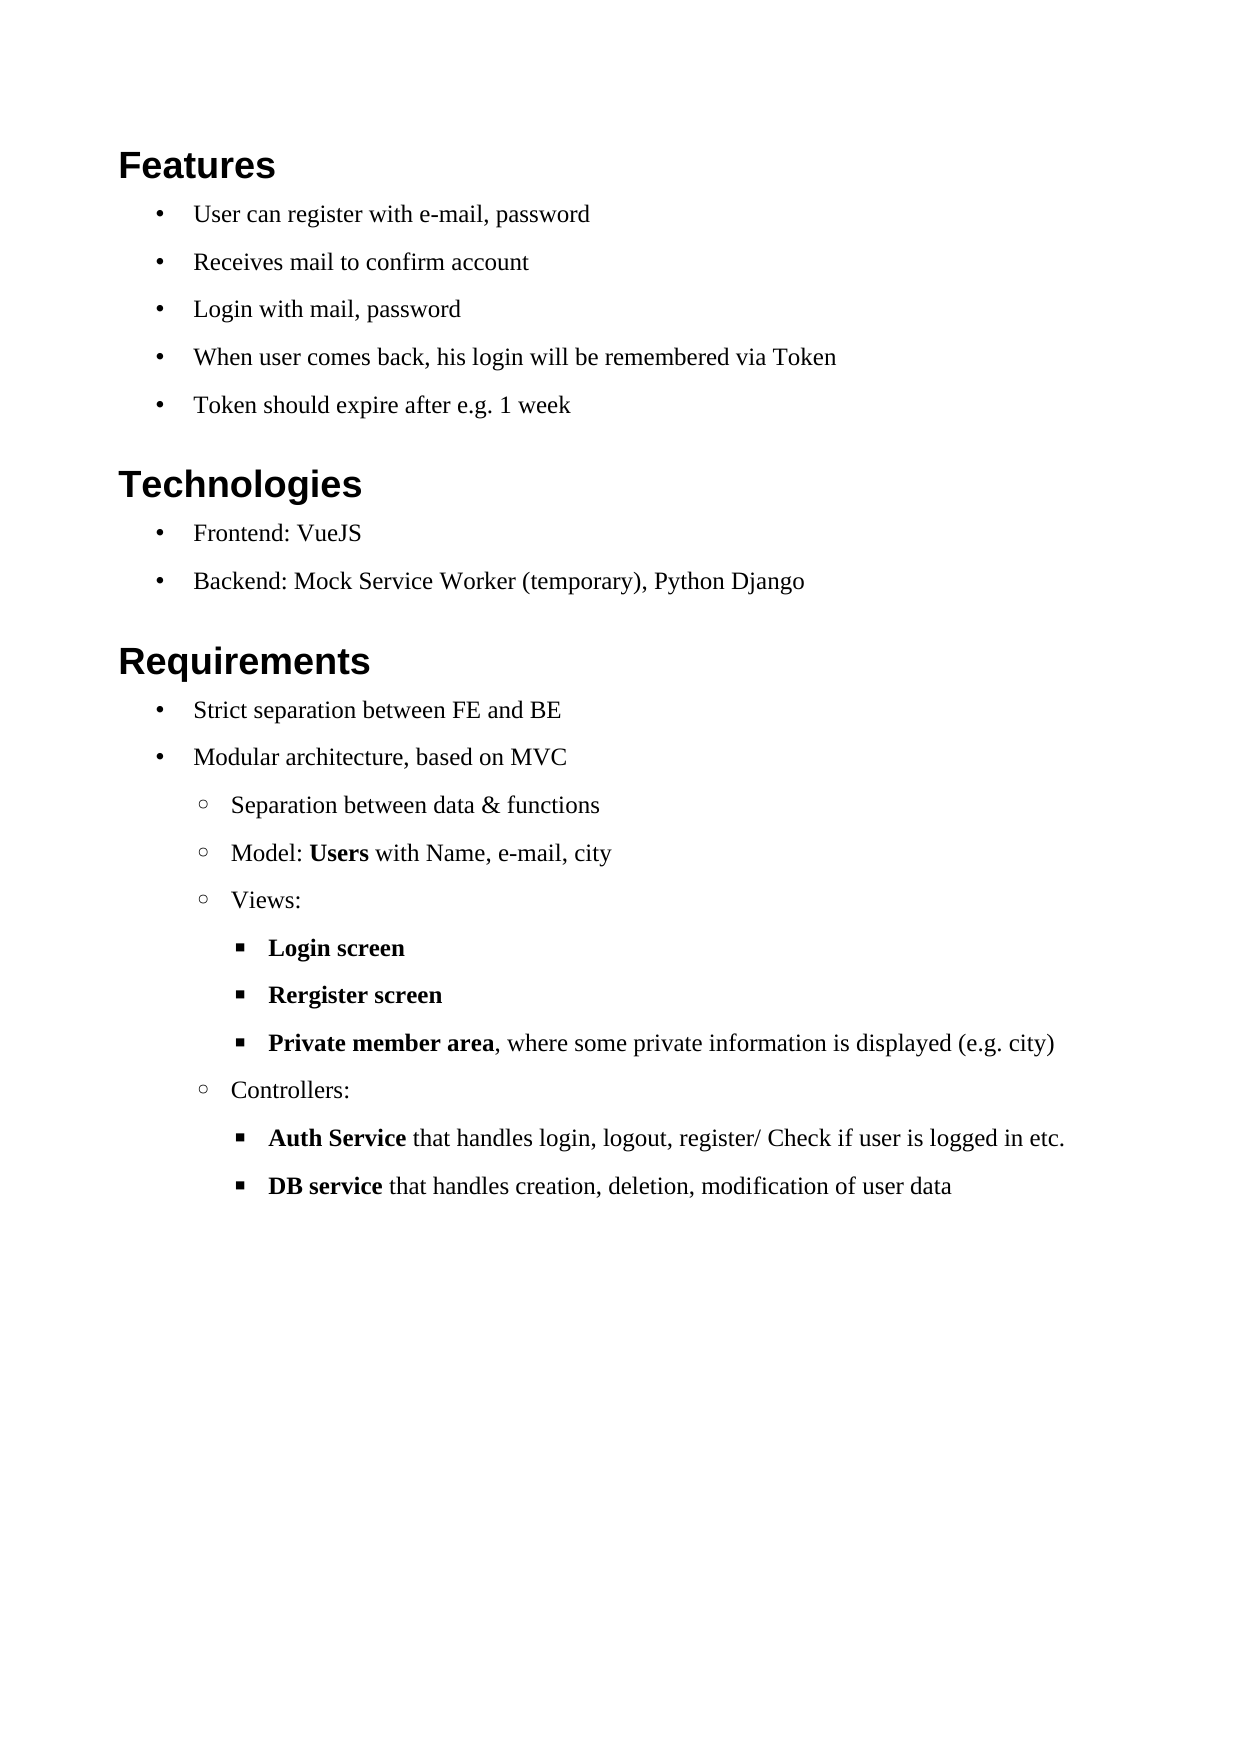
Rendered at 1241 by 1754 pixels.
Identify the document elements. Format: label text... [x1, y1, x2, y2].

list Receives mail to confirm account [156, 247, 1122, 276]
subtitle Requirements [118, 639, 1122, 682]
list When user comes back, his login will be remembered via Token [156, 342, 1122, 371]
list Views: [193, 885, 1122, 914]
list Modular architecture, based on MVC [156, 742, 1122, 771]
list User can register with e-mail, password [156, 199, 1122, 228]
list Rergister screen [231, 980, 1122, 1009]
list Frontend: VueJS [156, 518, 1122, 547]
subtitle Technologies [118, 462, 1122, 506]
list Token should expire after e.g. 1 week [156, 390, 1122, 418]
list Auth Service that handles login, logout, register/ Check if user is logged in etc. [231, 1123, 1122, 1152]
list Private member area, where some private information is displayed (e.g. city) [231, 1028, 1122, 1057]
subtitle Features [118, 143, 1122, 187]
list DB service that handles creation, deletion, modification of user data [231, 1171, 1122, 1199]
list Login with mail, password [156, 294, 1122, 323]
list Separation between data & functions [193, 790, 1122, 819]
list Login screen [231, 933, 1122, 962]
list Strict separation between FE and BE [156, 695, 1122, 723]
list Controllers: [193, 1076, 1122, 1104]
list Backend: Mock Service Worker (temporary), Python Django [156, 566, 1122, 595]
list Model: Users with Name, e-mail, city [193, 838, 1122, 866]
